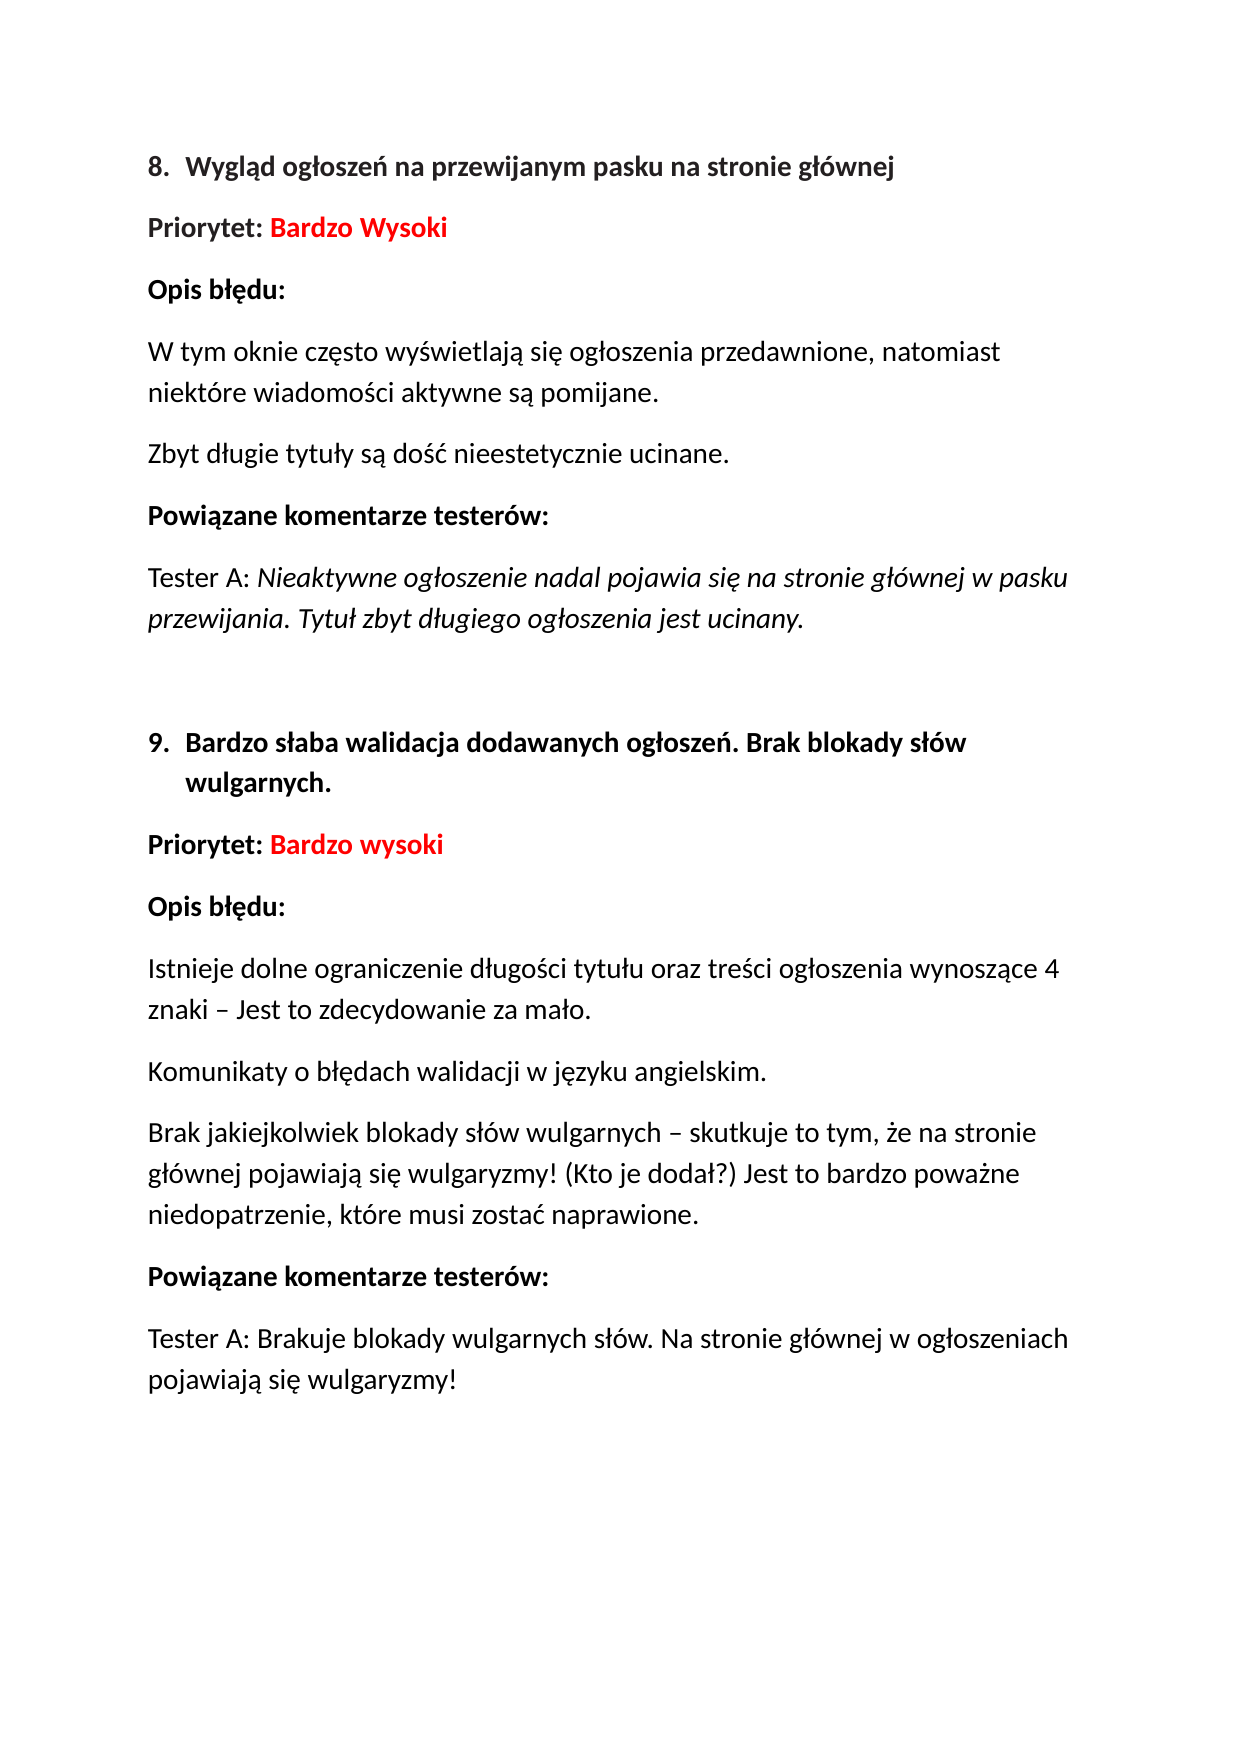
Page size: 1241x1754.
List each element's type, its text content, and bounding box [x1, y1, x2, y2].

text Priorytet: Bardzo wysoki [148, 826, 1093, 862]
list Wygląd ogłoszeń na przewijanym pasku na stronie głównej [148, 148, 1093, 183]
text Tester A: Brakuje blokady wulgarnych słów. Na stronie głównej w ogłoszeniach pojawiają się wulgaryzmy! [148, 1320, 1093, 1396]
text Priorytet: Bardzo Wysoki [148, 209, 1093, 245]
text Tester A: Nieaktywne ogłoszenie nadal pojawia się na stronie głównej w pasku przewijania. Tytuł zbyt długiego ogłoszenia jest ucinany. [148, 559, 1093, 636]
text Istnieje dolne ograniczenie długości tytułu oraz treści ogłoszenia wynoszące 4 znaki – Jest to zdecydowanie za mało. [148, 950, 1093, 1026]
text Powiązane komentarze testerów: [148, 497, 1093, 533]
list Bardzo słaba walidacja dodawanych ogłoszeń. Brak blokady słów wulgarnych. [148, 724, 1093, 800]
text Komunikaty o błędach walidacji w języku angielskim. [148, 1053, 1093, 1088]
text Zbyt długie tytuły są dość nieestetycznie ucinane. [148, 436, 1093, 471]
text Opis błędu: [148, 271, 1093, 307]
text Powiązane komentarze testerów: [148, 1258, 1093, 1294]
text Opis błędu: [148, 888, 1093, 924]
text Brak jakiejkolwiek blokady słów wulgarnych – skutkuje to tym, że na stronie głównej pojawiają się wulgaryzmy! (Kto je dodał?) Jest to bardzo poważne niedopatrzenie, które musi zostać naprawione. [148, 1114, 1093, 1232]
text W tym oknie często wyświetlają się ogłoszenia przedawnione, natomiast niektóre wiadomości aktywne są pomijane. [148, 333, 1093, 409]
